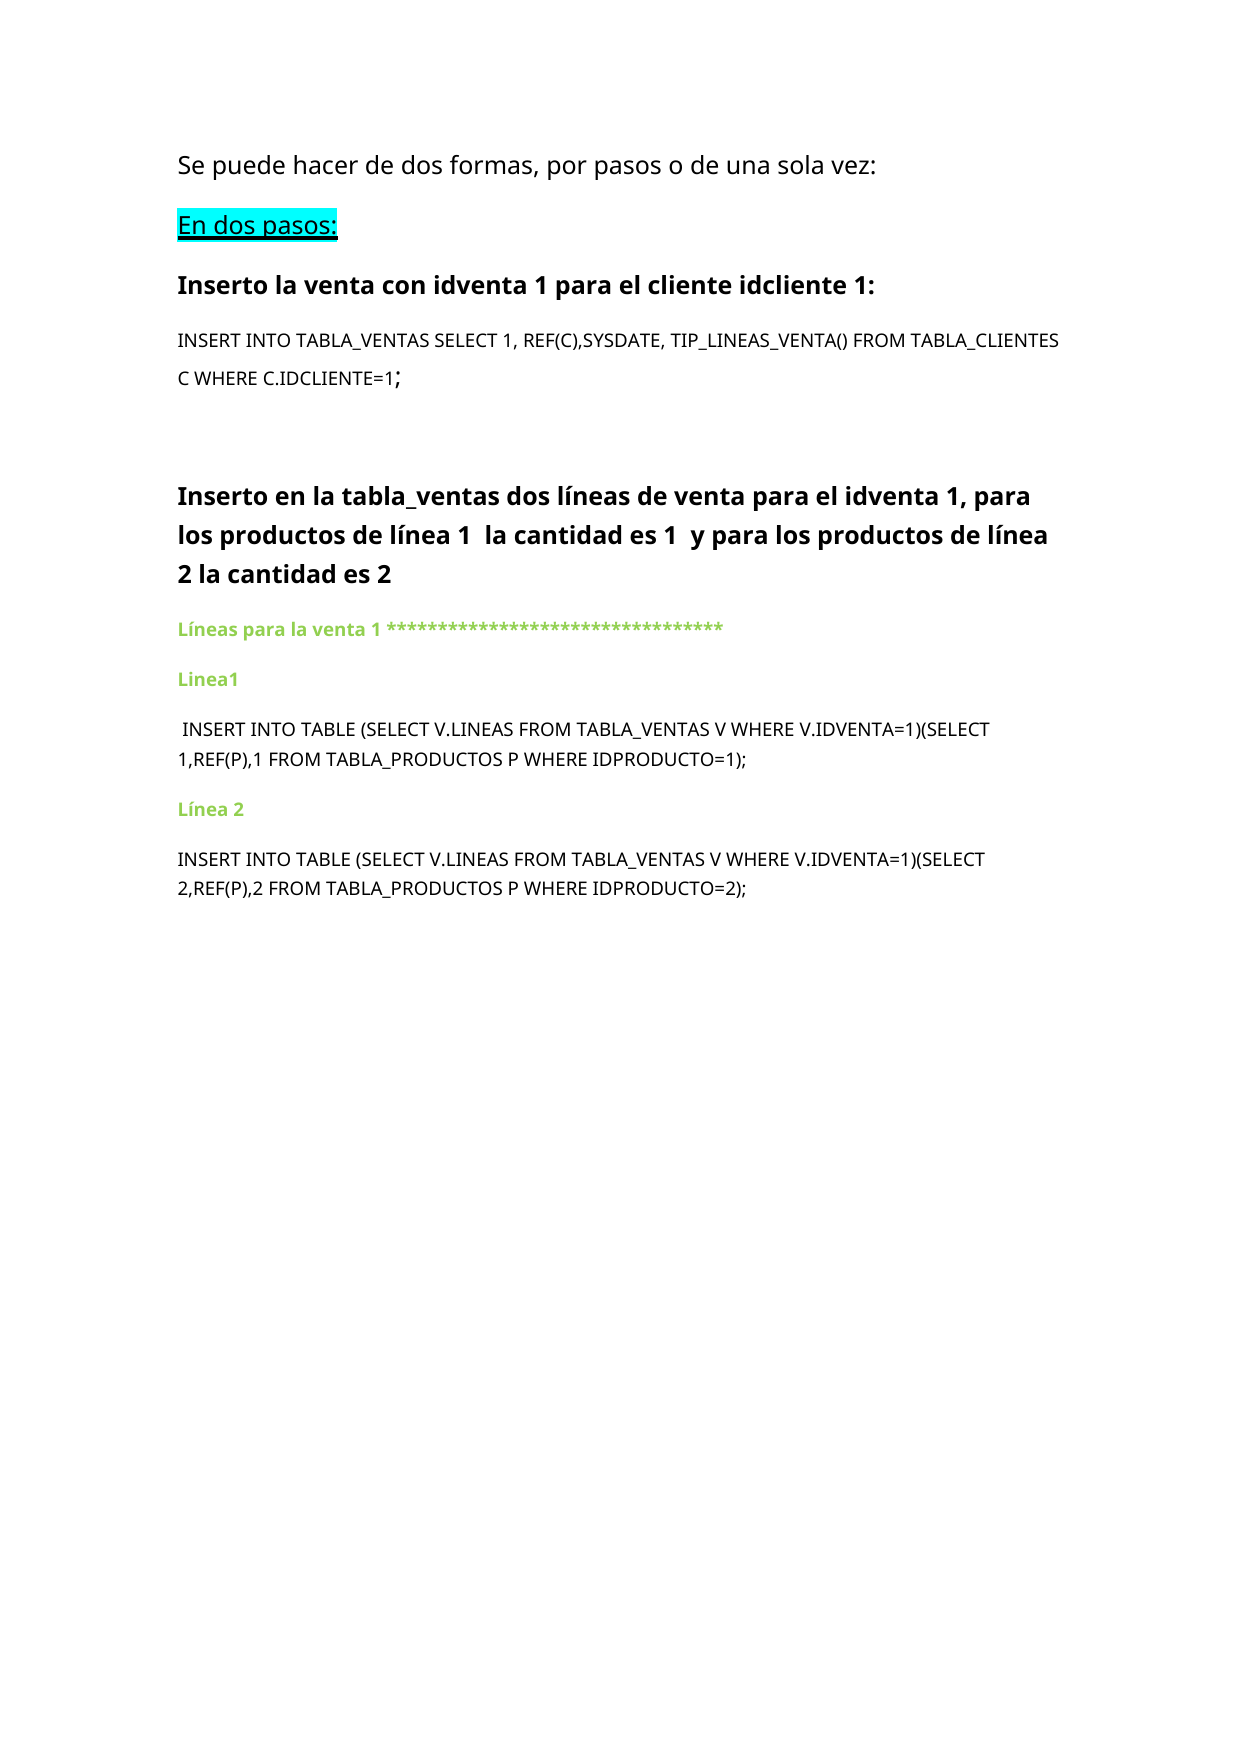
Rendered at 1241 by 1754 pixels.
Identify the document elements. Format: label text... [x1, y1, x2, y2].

text Línea 2 [177, 796, 1063, 822]
text INSERT INTO TABLA_VENTAS SELECT 1, REF(C),SYSDATE, TIP_LINEAS_VENTA() FROM TABLA_CLIENTES C WHERE C.IDCLIENTE=1; [177, 328, 1063, 392]
text Inserto la venta con idventa 1 para el cliente idcliente 1: [177, 268, 1063, 302]
text En dos pasos: [177, 208, 1063, 242]
text INSERT INTO TABLE (SELECT V.LINEAS FROM TABLA_VENTAS V WHERE V.IDVENTA=1)(SELECT 2,REF(P),2 FROM TABLA_PRODUCTOS P WHERE IDPRODUCTO=2); [177, 846, 1063, 901]
text Líneas para la venta 1 ********************************* [177, 617, 1063, 642]
text Se puede hacer de dos formas, por pasos o de una sola vez: [177, 148, 1063, 182]
text Inserto en la tabla_ventas dos líneas de venta para el idventa 1, para los productos de línea 1 la cantidad es 1 y para los productos de línea 2 la cantidad es 2 [177, 478, 1063, 591]
text INSERT INTO TABLE (SELECT V.LINEAS FROM TABLA_VENTAS V WHERE V.IDVENTA=1)(SELECT 1,REF(P),1 FROM TABLA_PRODUCTOS P WHERE IDPRODUCTO=1); [177, 717, 1063, 772]
text Linea1 [177, 667, 1063, 692]
